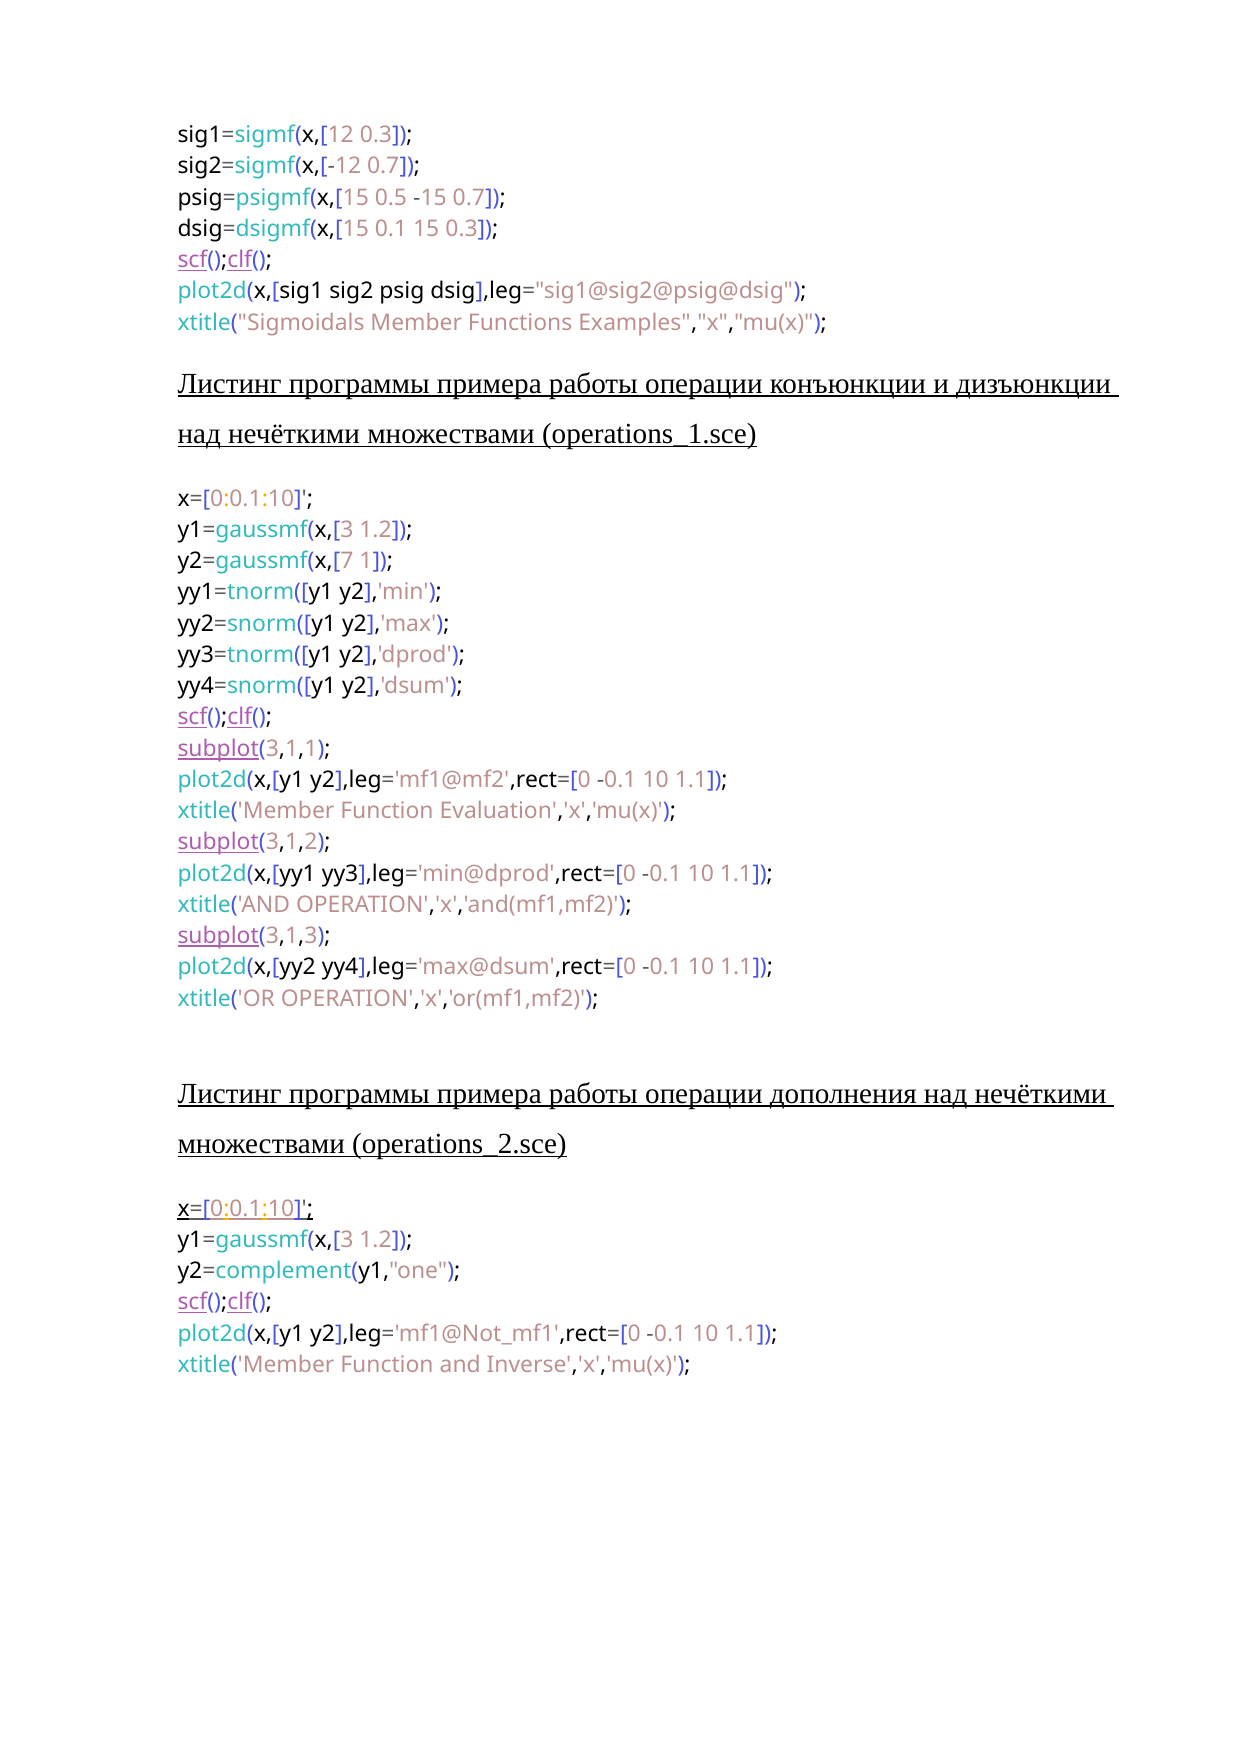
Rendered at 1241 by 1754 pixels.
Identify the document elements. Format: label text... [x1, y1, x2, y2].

text y1=gaussmf(x,[3 1.2]); [177, 513, 1152, 544]
text subplot(3,1,2); [177, 825, 1152, 857]
text plot2d(x,[yy2 yy4],leg='max@dsum',rect=[0 -0.1 10 1.1]); [177, 950, 1152, 982]
text xtitle('Member Function and Inverse','x','mu(x)'); [177, 1348, 1152, 1379]
text psig=psigmf(x,[15 0.5 -15 0.7]); [177, 181, 1152, 212]
text dsig=dsigmf(x,[15 0.1 15 0.3]); [177, 212, 1152, 243]
text yy1=tnorm([y1 y2],'min'); [177, 575, 1152, 607]
text scf();clf(); [177, 1285, 1152, 1317]
text sig1=sigmf(x,[12 0.3]); [177, 118, 1152, 149]
text x=[0:0.1:10]'; [177, 1192, 1152, 1223]
text scf();clf(); [177, 243, 1152, 274]
text scf();clf(); [177, 700, 1152, 732]
text xtitle("Sigmoidals Member Functions Examples","x","mu(x)"); [177, 306, 1152, 337]
text sig2=sigmf(x,[-12 0.7]); [177, 149, 1152, 181]
text subplot(3,1,3); [177, 919, 1152, 950]
text x=[0:0.1:10]'; [177, 482, 1152, 513]
text plot2d(x,[yy1 yy3],leg='min@dprod',rect=[0 -0.1 10 1.1]); [177, 857, 1152, 888]
text y2=complement(y1,"one"); [177, 1254, 1152, 1285]
text yy3=tnorm([y1 y2],'dprod'); [177, 638, 1152, 669]
text y2=gaussmf(x,[7 1]); [177, 544, 1152, 575]
text yy2=snorm([y1 y2],'max'); [177, 607, 1152, 638]
text xtitle('OR OPERATION','x','or(mf1,mf2)'); [177, 982, 1152, 1013]
text plot2d(x,[sig1 sig2 psig dsig],leg="sig1@sig2@psig@dsig"); [177, 274, 1152, 306]
text yy4=snorm([y1 y2],'dsum'); [177, 669, 1152, 700]
text xtitle('AND OPERATION','x','and(mf1,mf2)'); [177, 888, 1152, 919]
text y1=gaussmf(x,[3 1.2]); [177, 1223, 1152, 1254]
text Листинг программы примера работы операции дополнения над нечёткими множествами (operations_2.sce) [177, 1076, 1152, 1160]
text plot2d(x,[y1 y2],leg='mf1@mf2',rect=[0 -0.1 10 1.1]); [177, 763, 1152, 794]
text plot2d(x,[y1 y2],leg='mf1@Not_mf1',rect=[0 -0.1 10 1.1]); [177, 1317, 1152, 1348]
text subplot(3,1,1); [177, 732, 1152, 763]
text xtitle('Member Function Evaluation','x','mu(x)'); [177, 794, 1152, 825]
text Листинг программы примера работы операции конъюнкции и дизъюнкции над нечёткими множествами (operations_1.sce) [177, 366, 1152, 450]
